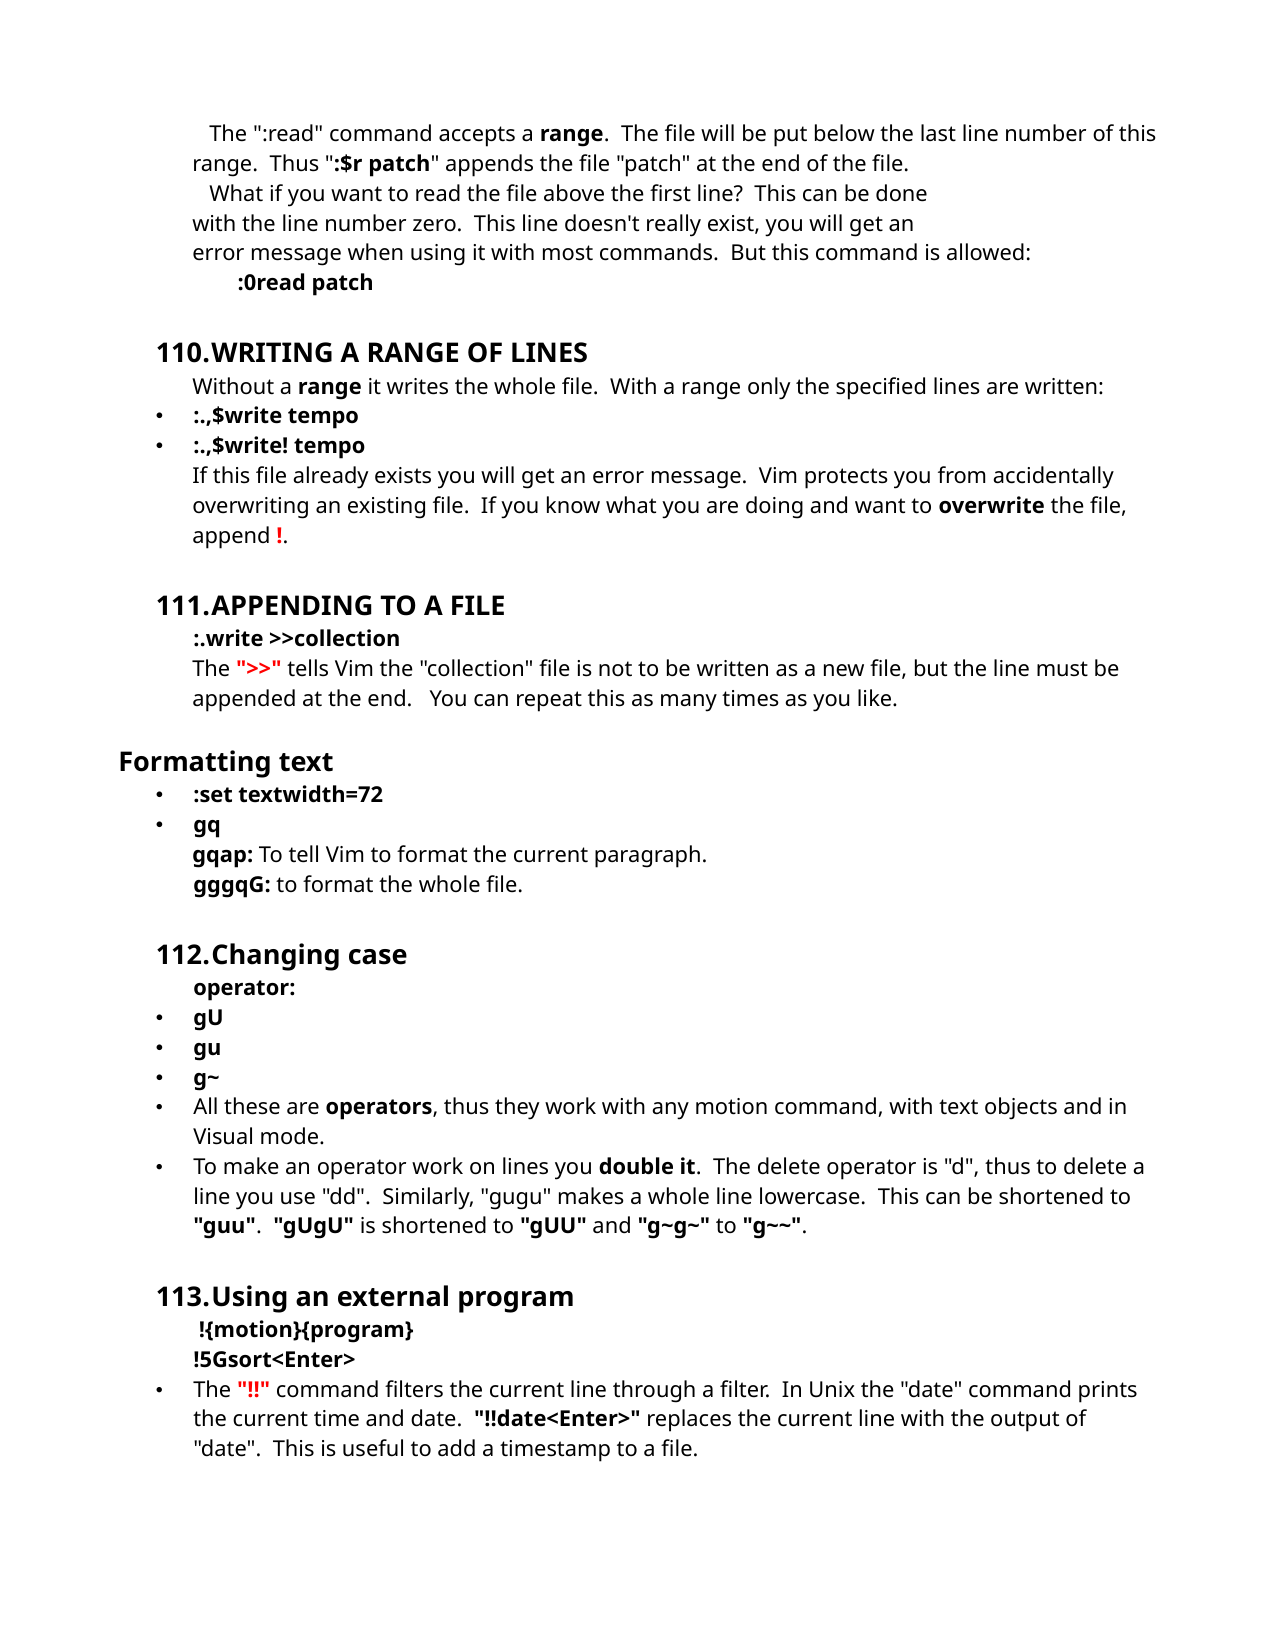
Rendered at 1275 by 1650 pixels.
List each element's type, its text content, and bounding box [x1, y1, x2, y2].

list The ">>" tells Vim the "collection" file is not to be written as a new file, but the line must be appended at the end. You can repeat this as many times as you like. [192, 653, 1157, 712]
list error message when using it with most commands. But this command is allowed: [192, 237, 1157, 267]
list :.,$write! tempo [156, 430, 1157, 460]
list Without a range it writes the whole file. With a range only the specified lines are written: [192, 371, 1157, 400]
list :.,$write tempo [156, 400, 1157, 430]
list If this file already exists you will get an error message. Vim protects you from accidentally overwriting an existing file. If you know what you are doing and want to overwrite the file, append !. [192, 460, 1157, 549]
list :set textwidth=72 [156, 779, 1157, 809]
list operator: [156, 972, 1157, 1002]
list APPENDING TO A FILE [156, 586, 1157, 623]
list with the line number zero. This line doesn't really exist, you will get an [192, 207, 1157, 237]
list The "!!" command filters the current line through a filter. In Unix the "date" command prints the current time and date. "!!date<Enter>" replaces the current line with the output of "date". This is useful to add a timestamp to a file. [156, 1373, 1157, 1463]
list :.write >>collection [156, 623, 1157, 653]
list gu [156, 1032, 1157, 1061]
list !{motion}{program} [156, 1314, 1157, 1344]
list :0read patch [192, 267, 1157, 297]
list Formatting text [118, 742, 1157, 779]
list What if you want to read the file above the first line? This can be done [192, 178, 1157, 207]
list To make an operator work on lines you double it. The delete operator is "d", thus to delete a line you use "dd". Similarly, "gugu" makes a whole line lowercase. This can be shortened to "guu". "gUgU" is shortened to "gUU" and "g~g~" to "g~~". [156, 1151, 1157, 1240]
list !5Gsort<Enter> [156, 1344, 1157, 1373]
list The ":read" command accepts a range. The file will be put below the last line number of this range. Thus ":$r patch" appends the file "patch" at the end of the file. [192, 118, 1157, 178]
list Using an external program [156, 1277, 1157, 1314]
list gU [156, 1002, 1157, 1032]
list All these are operators, thus they work with any motion command, with text objects and in Visual mode. [156, 1091, 1157, 1151]
list WRITING A RANGE OF LINES [156, 334, 1157, 371]
list g~ [156, 1061, 1157, 1091]
list gqap: To tell Vim to format the current paragraph. [192, 839, 1157, 868]
list gggqG: to format the whole file. [156, 868, 1157, 898]
list Changing case [156, 935, 1157, 972]
list gq [156, 809, 1157, 839]
